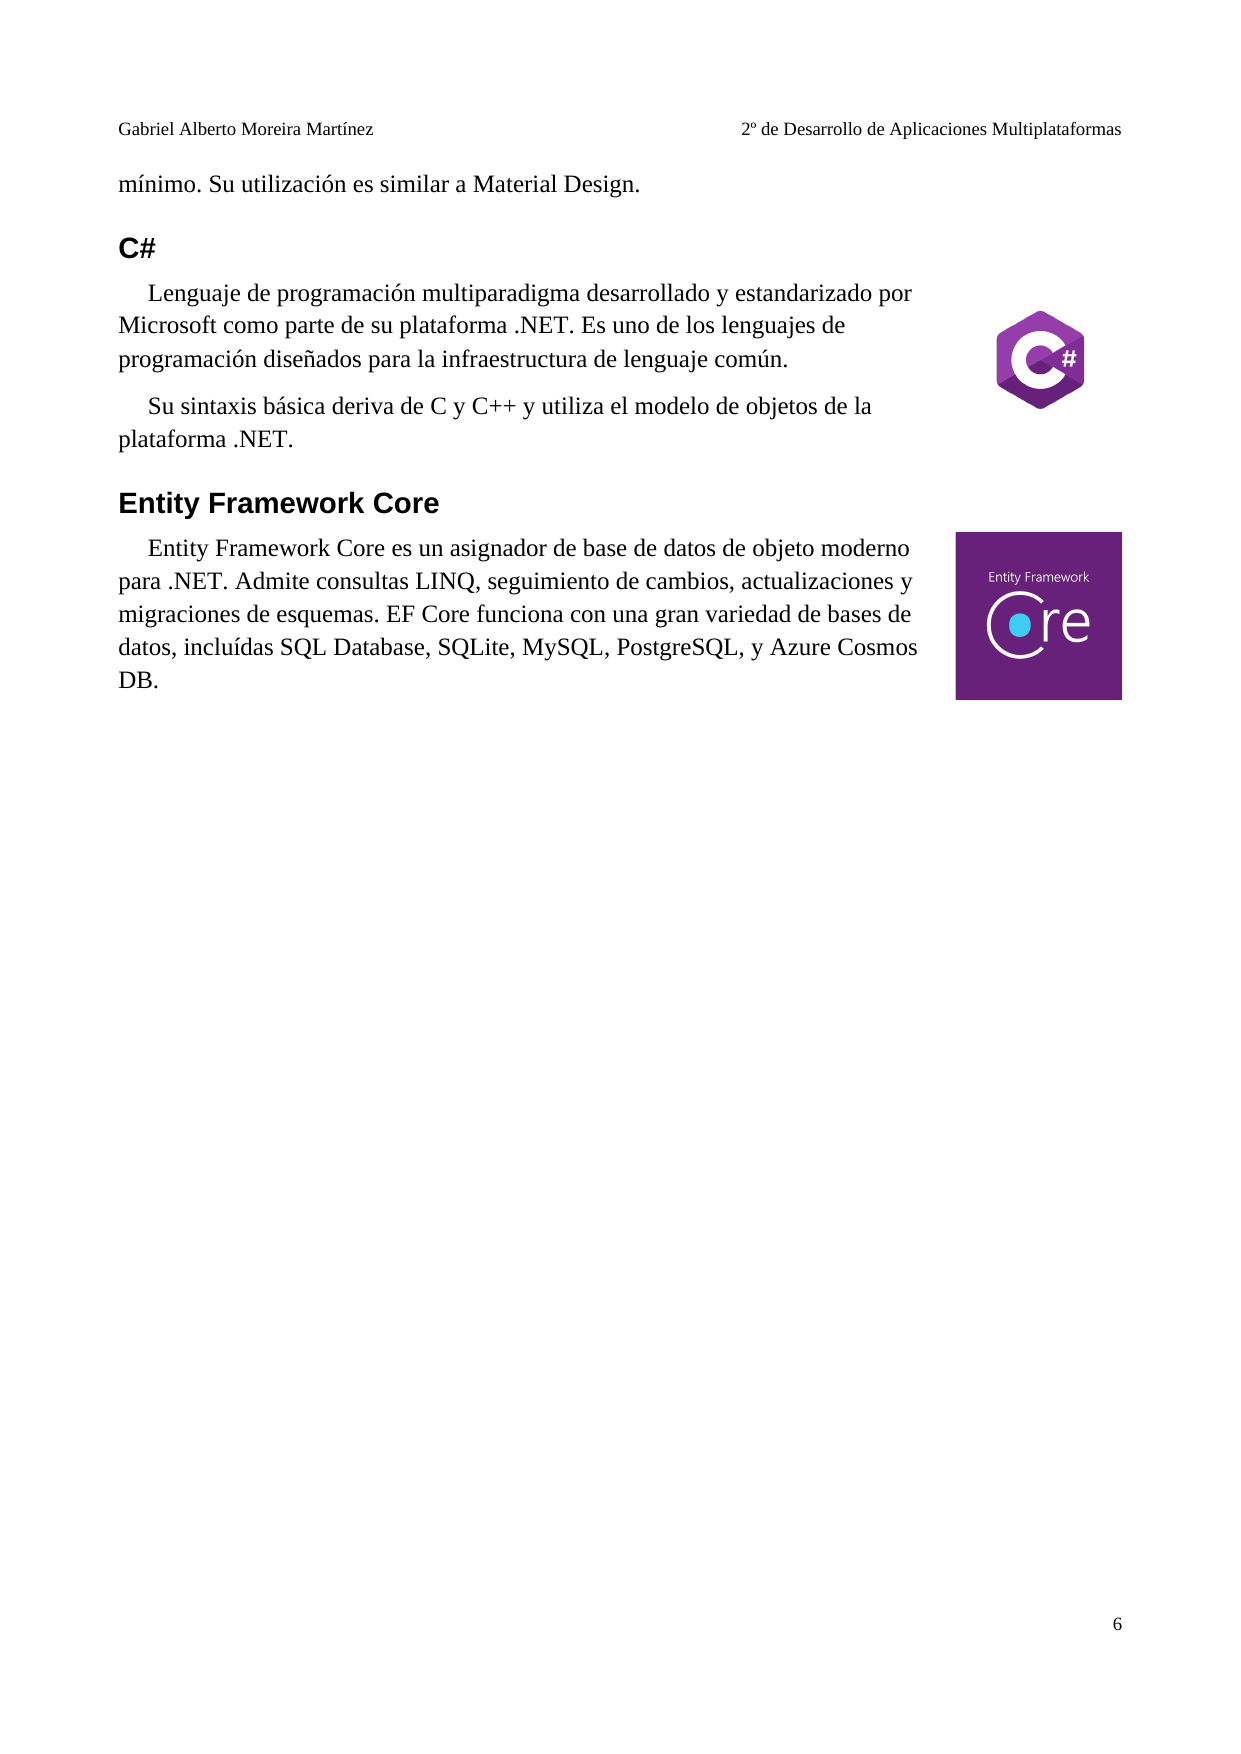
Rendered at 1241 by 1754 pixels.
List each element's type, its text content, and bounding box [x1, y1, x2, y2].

text Entity Framework Core es un asignador de base de datos de objeto moderno para .NET. Admite consultas LINQ, seguimiento de cambios, actualizaciones y migraciones de esquemas. EF Core funciona con una gran variedad de bases de datos, incluídas SQL Database, SQLite, MySQL, PostgreSQL, y Azure Cosmos DB. [118, 533, 955, 693]
text Lenguaje de programación multiparadigma desarrollado y estandarizado por Microsoft como parte de su plataforma .NET. Es uno de los lenguajes de programación diseñados para la infraestructura de lenguaje común. [118, 278, 958, 372]
subtitle Entity Framework Core [118, 486, 1122, 520]
text Su sintaxis básica deriva de C y C++ y utiliza el modelo de objetos de la plataforma .NET. [118, 391, 1122, 453]
text mínimo. Su utilización es similar a Material Design. [118, 169, 1122, 198]
subtitle C# [118, 231, 1122, 265]
picture [958, 277, 1123, 442]
picture [955, 532, 1123, 700]
